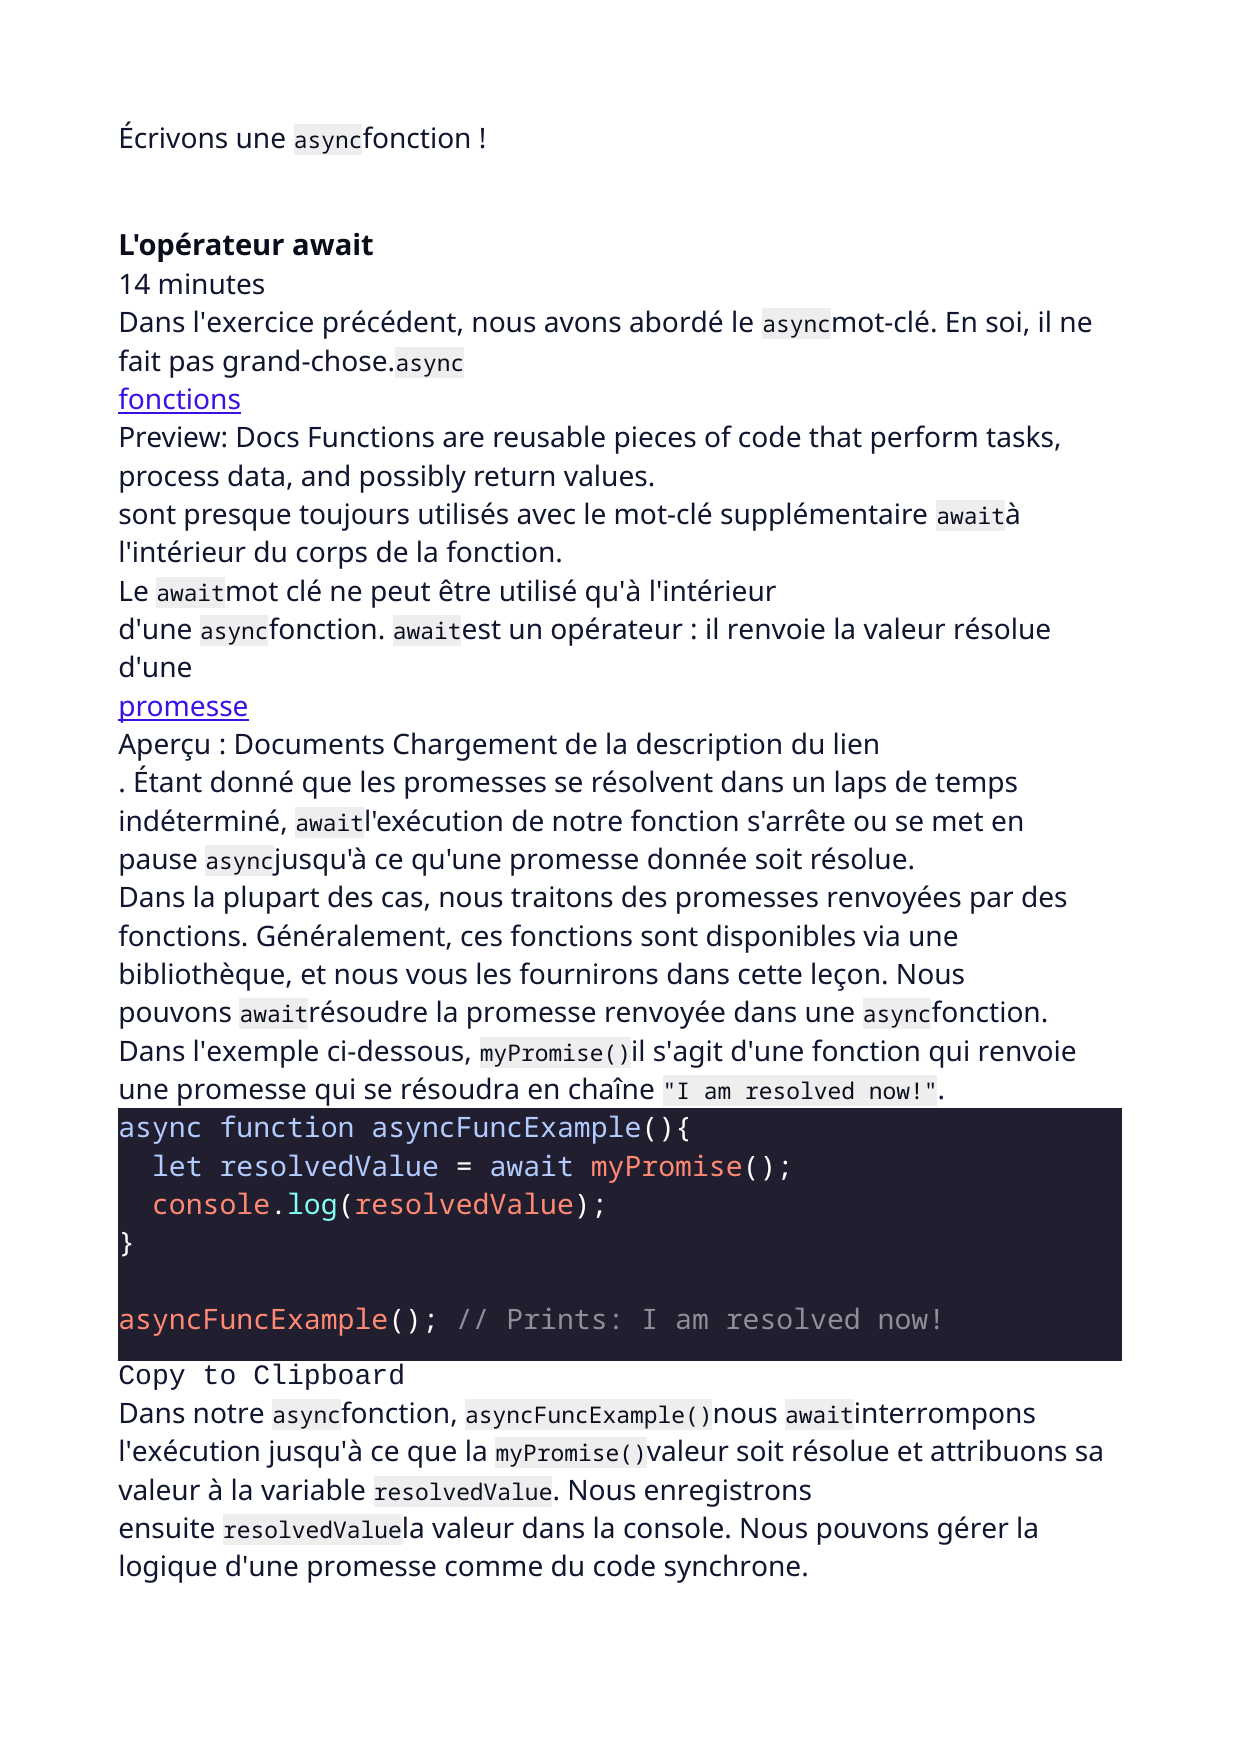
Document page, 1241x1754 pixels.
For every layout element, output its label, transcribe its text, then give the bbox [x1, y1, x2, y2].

text Dans l'exercice précédent, nous avons abordé le asyncmot-clé. En soi, il ne fait pas grand-chose.async [118, 303, 1122, 379]
text async function asyncFuncExample(){ let resolvedValue = await myPromise(); console.log(resolvedValue); } asyncFuncExample(); // Prints: I am resolved now! [118, 1108, 1122, 1361]
text Preview: Docs Functions are reusable pieces of code that perform tasks, process data, and possibly return values. [118, 418, 1122, 494]
text Aperçu : Documents Chargement de la description du lien [118, 724, 1122, 763]
text Dans notre asyncfonction, asyncFuncExample()nous awaitinterrompons l'exécution jusqu'à ce que la myPromise()valeur soit résolue et attribuons sa valeur à la variable resolvedValue. Nous enregistrons ensuite resolvedValuela valeur dans la console. Nous pouvons gérer la logique d'une promesse comme du code synchrone. [118, 1393, 1122, 1585]
text 14 minutes [118, 264, 1122, 303]
text promesse [118, 686, 1122, 724]
text . Étant donné que les promesses se résolvent dans un laps de temps indéterminé, awaitl'exécution de notre fonction s'arrête ou se met en pause asyncjusqu'à ce qu'une promesse donnée soit résolue. [118, 763, 1122, 878]
text sont presque toujours utilisés avec le mot-clé supplémentaire awaità l'intérieur du corps de la fonction. [118, 494, 1122, 571]
text Écrivons une asyncfonction ! [118, 118, 1122, 156]
subtitle L'opérateur await [118, 225, 1122, 264]
text Copy to Clipboard [118, 1361, 1122, 1393]
text Le awaitmot clé ne peut être utilisé qu'à l'intérieur d'une asyncfonction. awaitest un opérateur : il renvoie la valeur résolue d'une [118, 571, 1122, 686]
text fonctions [118, 379, 1122, 418]
text Dans la plupart des cas, nous traitons des promesses renvoyées par des fonctions. Généralement, ces fonctions sont disponibles via une bibliothèque, et nous vous les fournirons dans cette leçon. Nous pouvons awaitrésoudre la promesse renvoyée dans une asyncfonction. Dans l'exemple ci-dessous, myPromise()il s'agit d'une fonction qui renvoie une promesse qui se résoudra en chaîne "I am resolved now!". [118, 878, 1122, 1108]
